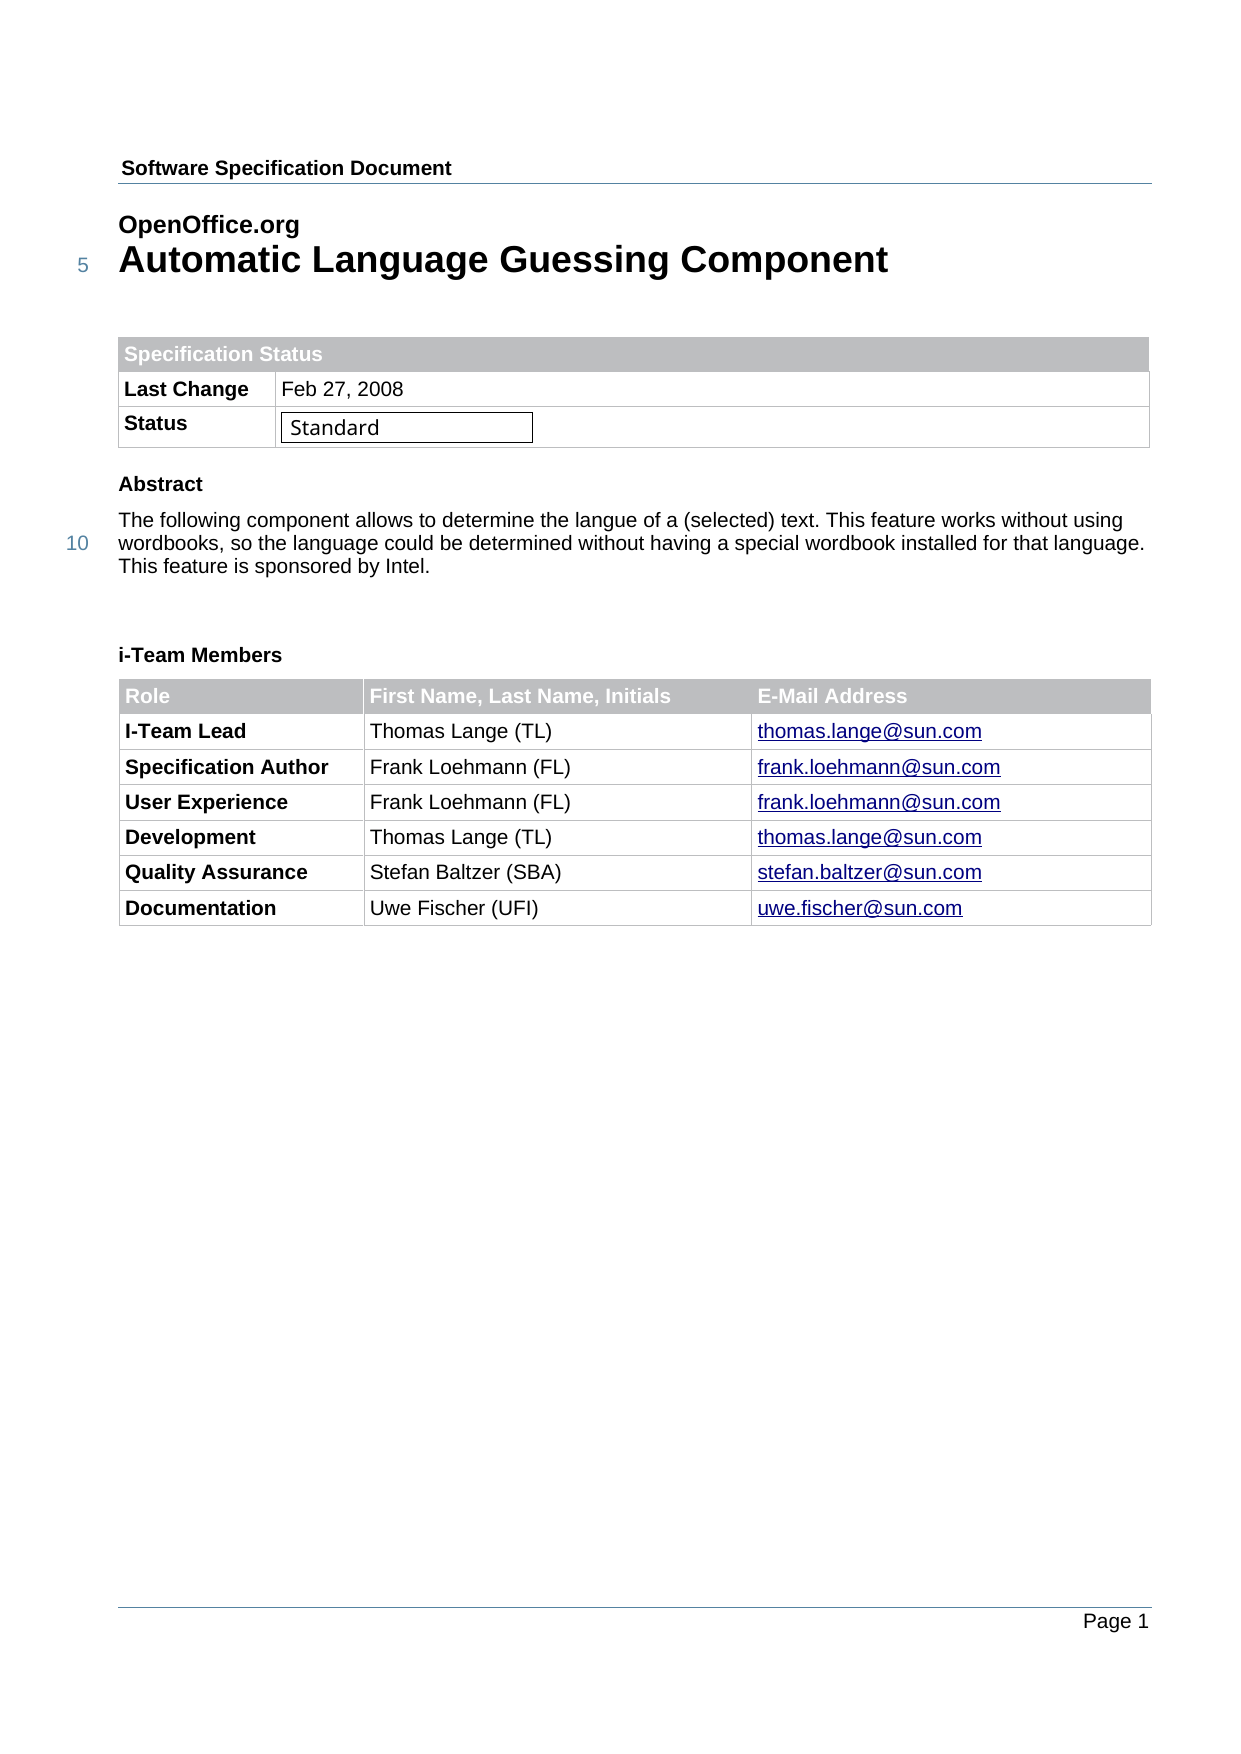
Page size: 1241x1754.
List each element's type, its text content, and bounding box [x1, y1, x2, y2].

table_cell Development [120, 821, 363, 855]
subtitle i-Team Members [118, 643, 1152, 667]
table_cell Frank Loehmann (FL) [365, 750, 751, 784]
table_cell Thomas Lange (TL) [365, 821, 751, 855]
table_header Role [119, 679, 363, 714]
table_cell Documentation [120, 891, 363, 925]
table_cell Uwe Fischer (UFI) [365, 891, 751, 925]
text Automatic Language Guessing Component [118, 239, 1152, 281]
text Software Specification Document [118, 154, 1152, 183]
table_header First Name, Last Name, Initials [364, 679, 751, 714]
table_cell Specification Author [120, 750, 363, 784]
table_cell PRELIMINARY status is the initial conception of a specification. STANDARD A specification with status Standard is considered to be stable and has the approval of the i-Team. OBSOLETE An Obsolete specification is a specification that has been identified unnecessary. For example due to; technology changes or changes in other standards or specifications. [276, 407, 1149, 447]
table_cell thomas.lange@sun.com [752, 714, 1151, 749]
table_cell Stefan Baltzer (SBA) [365, 856, 751, 890]
table_cell stefan.baltzer@sun.com [752, 856, 1151, 890]
table_header E-Mail Address [751, 679, 1151, 714]
table_cell uwe.fischer@sun.com [752, 891, 1151, 925]
table_header Specification Status [118, 337, 1149, 371]
table_cell frank.loehmann@sun.com [752, 750, 1151, 784]
text The following component allows to determine the langue of a (selected) text. This feature works without using wordbooks, so the language could be determined without having a special wordbook installed for that language. This feature is sponsored by Intel. [118, 508, 1152, 578]
table_cell Thomas Lange (TL) [365, 714, 751, 749]
table_cell User Experience [120, 785, 363, 820]
table_cell frank.loehmann@sun.com [752, 785, 1151, 820]
subtitle Abstract [118, 472, 1152, 496]
text OpenOffice.org [118, 211, 1152, 239]
table_cell Last Change [119, 372, 275, 406]
table_cell thomas.lange@sun.com [752, 821, 1151, 855]
table_cell I-Team Lead [120, 714, 363, 749]
table_cell Quality Assurance [120, 856, 363, 890]
table_cell Feb 27, 2008 [276, 372, 1149, 406]
table_cell Status [119, 407, 275, 447]
table_cell Frank Loehmann (FL) [365, 785, 751, 820]
